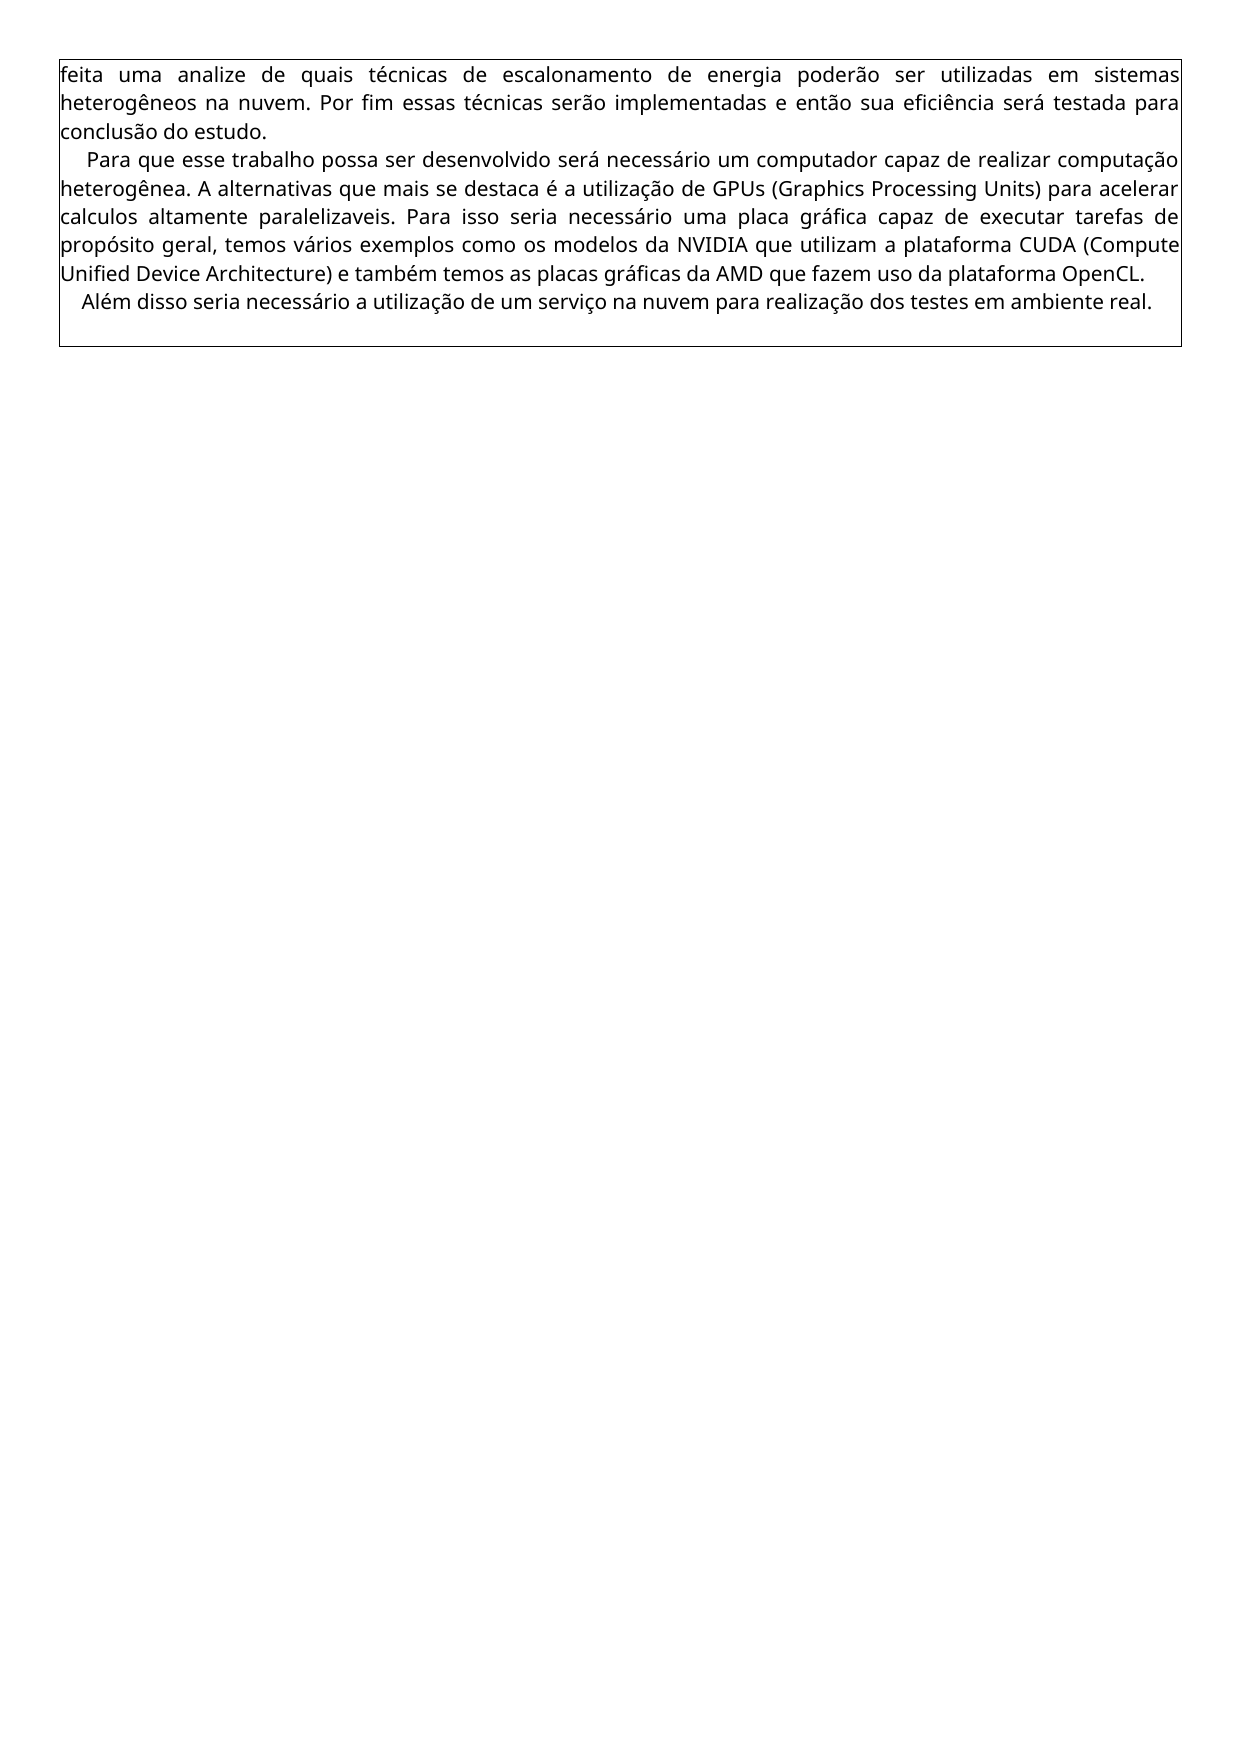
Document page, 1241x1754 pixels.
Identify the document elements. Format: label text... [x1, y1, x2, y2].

table_cell feita uma analize de quais técnicas de escalonamento de energia poderão ser utilizadas em sistemas heterogêneos na nuvem. Por fim essas técnicas serão implementadas e então sua eficiência será testada para conclusão do estudo. Para que esse trabalho possa ser desenvolvido será necessário um computador capaz de realizar computação heterogênea. A alternativas que mais se destaca é a utilização de GPUs (Graphics Processing Units) para acelerar calculos altamente paralelizaveis. Para isso seria necessário uma placa gráfica capaz de executar tarefas de propósito geral, temos vários exemplos como os modelos da NVIDIA que utilizam a plataforma CUDA (Compute Unified Device Architecture) e também temos as placas gráficas da AMD que fazem uso da plataforma OpenCL. Além disso seria necessário a utilização de um serviço na nuvem para realização dos testes em ambiente real. [60, 60, 1181, 316]
table_cell [60, 316, 1181, 346]
